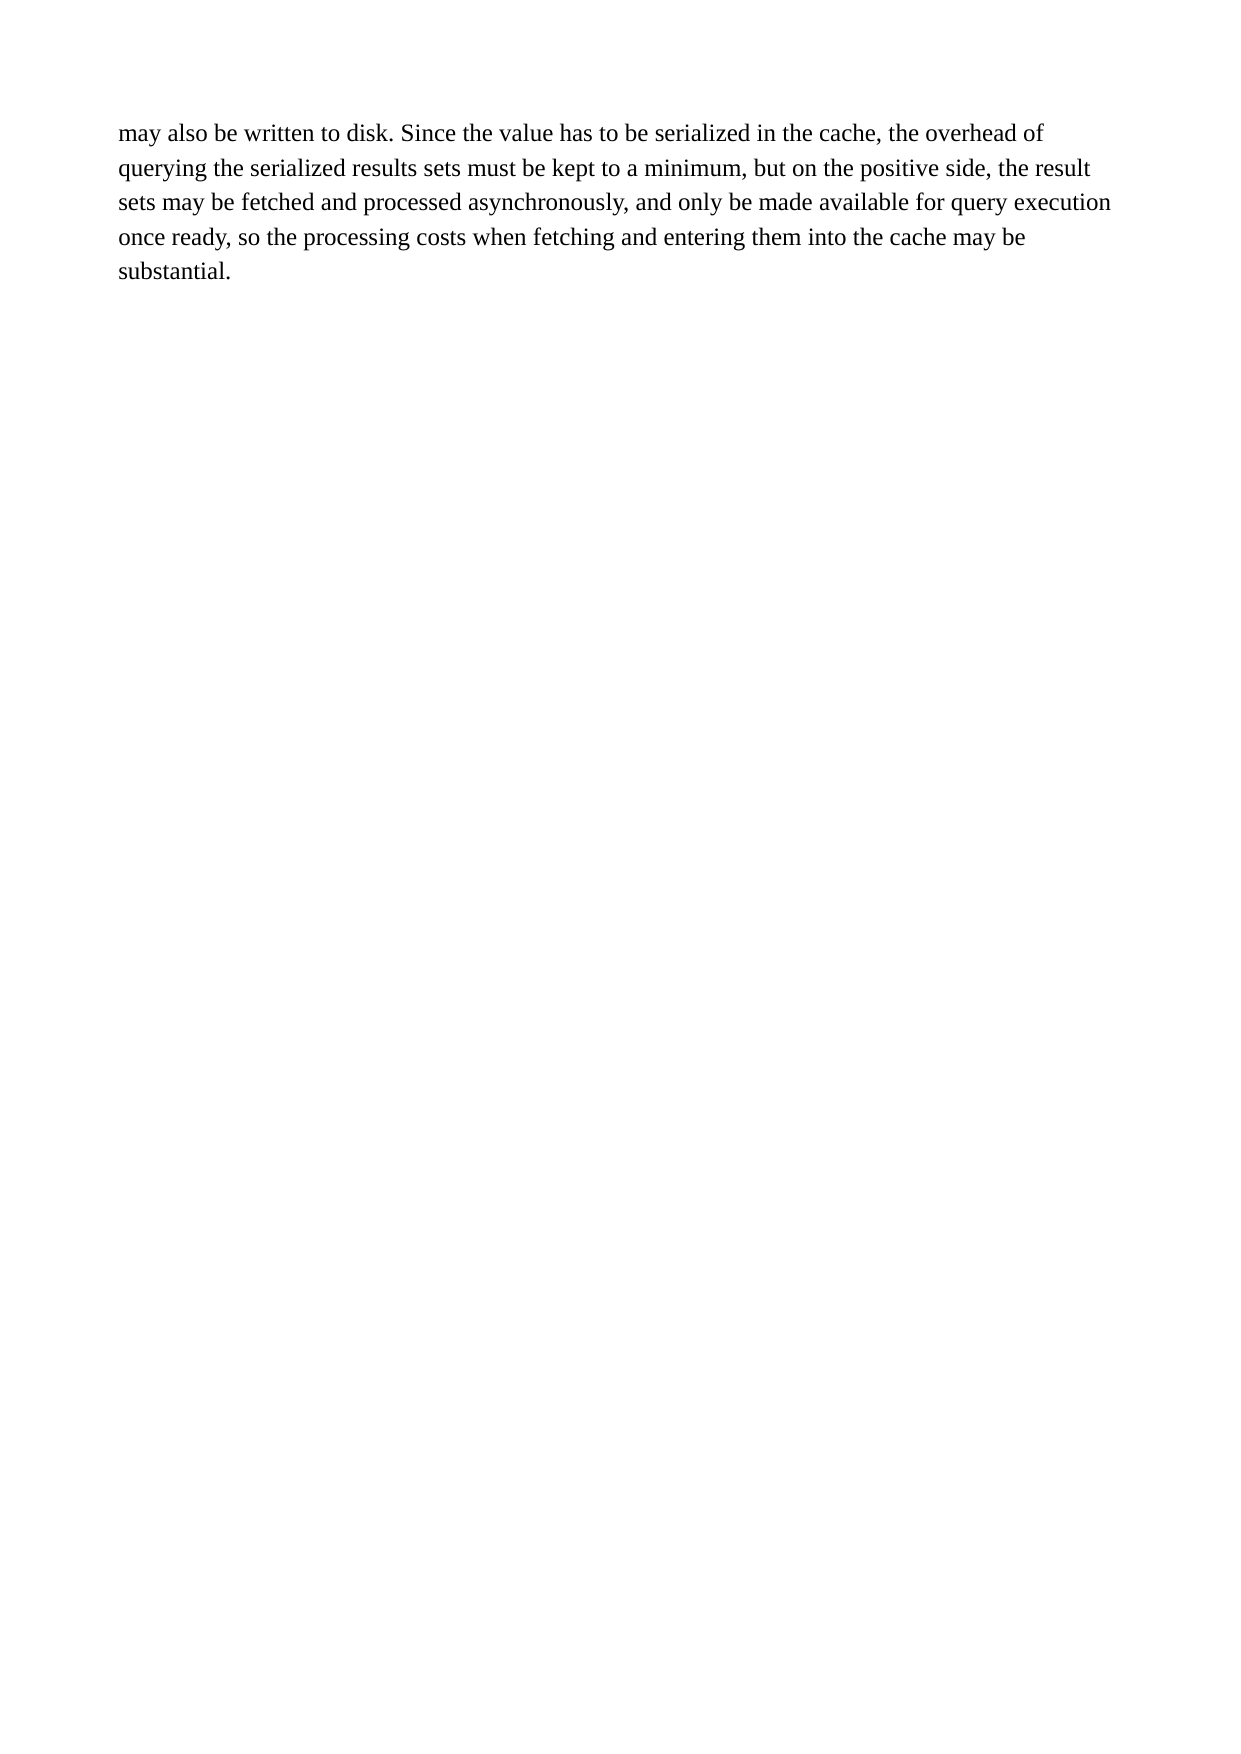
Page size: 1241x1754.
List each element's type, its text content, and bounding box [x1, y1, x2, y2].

text may also be written to disk. Since the value has to be serialized in the cache, the overhead of querying the serialized results sets must be kept to a minimum, but on the positive side, the result sets may be fetched and processed asynchronously, and only be made available for query execution once ready, so the processing costs when fetching and entering them into the cache may be substantial. [118, 118, 1122, 285]
